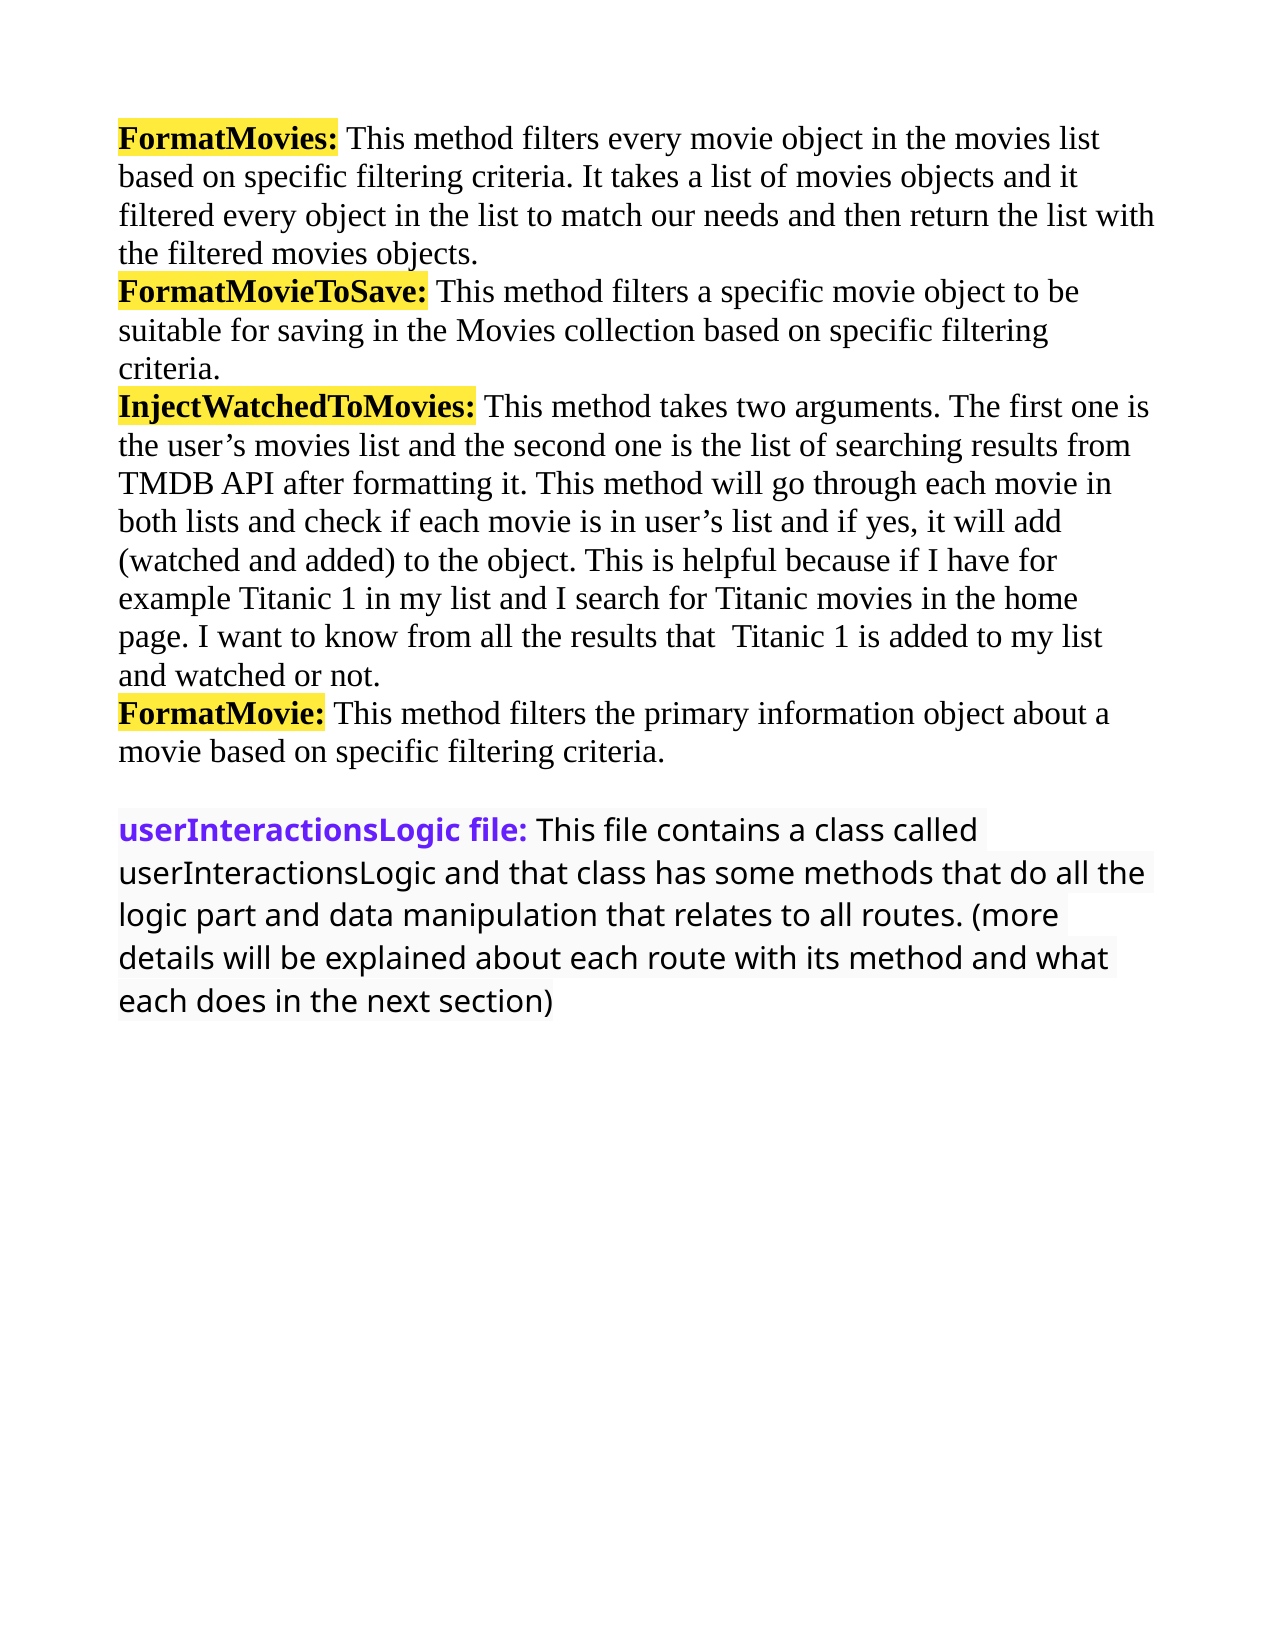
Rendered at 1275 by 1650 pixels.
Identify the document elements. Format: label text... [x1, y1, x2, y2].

text FormatMovieToSave: This method filters a specific movie object to be suitable for saving in the Movies collection based on specific filtering criteria. [118, 271, 1157, 386]
text FormatMovie: This method filters the primary information object about a movie based on specific filtering criteria. [118, 693, 1157, 770]
text userInteractionsLogic file: This file contains a class called userInteractionsLogic and that class has some methods that do all the logic part and data manipulation that relates to all routes. (more details will be explained about each route with its method and what each does in the next section) [118, 808, 1157, 1021]
text InjectWatchedToMovies: This method takes two arguments. The first one is the user’s movies list and the second one is the list of searching results from TMDB API after formatting it. This method will go through each movie in both lists and check if each movie is in user’s list and if yes, it will add (watched and added) to the object. This is helpful because if I have for example Titanic 1 in my list and I search for Titanic movies in the home page. I want to know from all the results that Titanic 1 is added to my list and watched or not. [118, 386, 1157, 693]
text FormatMovies: This method filters every movie object in the movies list based on specific filtering criteria. It takes a list of movies objects and it filtered every object in the list to match our needs and then return the list with the filtered movies objects. [118, 118, 1157, 271]
